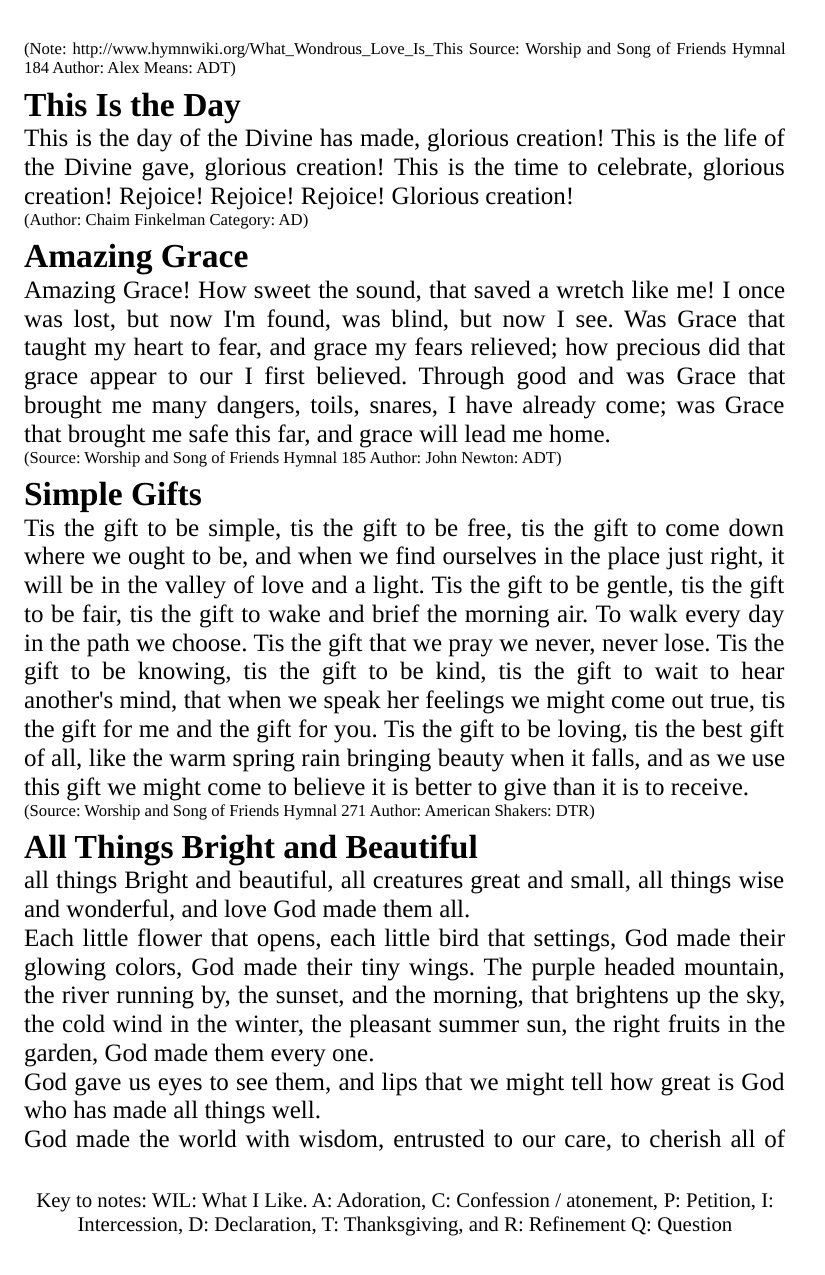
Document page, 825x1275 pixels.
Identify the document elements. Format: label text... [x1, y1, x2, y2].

text Each little flower that opens, each little bird that settings, God made their glowing colors, God made their tiny wings. The purple headed mountain, the river running by, the sunset, and the morning, that brightens up the sky, the cold wind in the winter, the pleasant summer sun, the right fruits in the garden, God made them every one. [24, 923, 786, 1067]
text all things Bright and beautiful, all creatures great and small, all things wise and wonderful, and love God made them all. [24, 866, 786, 923]
text (Source: Worship and Song of Friends Hymnal 185 Author: John Newton: ADT) [24, 447, 786, 467]
text God gave us eyes to see them, and lips that we might tell how great is God who has made all things well. [24, 1067, 786, 1124]
text Tis the gift to be simple, tis the gift to be free, tis the gift to come down where we ought to be, and when we find ourselves in the place just right, it will be in the valley of love and a light. Tis the gift to be gentle, tis the gift to be fair, tis the gift to wake and brief the morning air. To walk every day in the path we choose. Tis the gift that we pray we never, never lose. Tis the gift to be knowing, tis the gift to be kind, tis the gift to wait to hear another's mind, that when we speak her feelings we might come out true, tis the gift for me and the gift for you. Tis the gift to be loving, tis the best gift of all, like the warm spring rain bringing beauty when it falls, and as we use this gift we might come to believe it is better to give than it is to receive. [24, 513, 786, 800]
text (Source: Worship and Song of Friends Hymnal 271 Author: American Shakers: DTR) [24, 800, 786, 819]
text (Note: http://www.hymnwiki.org/What_Wondrous_Love_Is_This Source: Worship and Song of Friends Hymnal 184 Author: Alex Means: ADT) [24, 39, 786, 77]
subtitle All Things Bright and Beautiful [24, 827, 786, 866]
text This is the day of the Divine has made, glorious creation! This is the life of the Divine gave, glorious creation! This is the time to celebrate, glorious creation! Rejoice! Rejoice! Rejoice! Glorious creation! [24, 123, 786, 210]
subtitle Amazing Grace [24, 236, 786, 275]
text God made the world with wisdom, entrusted to our care, to cherish all of [24, 1124, 786, 1153]
subtitle This Is the Day [24, 85, 786, 123]
text Amazing Grace! How sweet the sound, that saved a wretch like me! I once was lost, but now I'm found, was blind, but now I see. Was Grace that taught my heart to fear, and grace my fears relieved; how precious did that grace appear to our I first believed. Through good and was Grace that brought me many dangers, toils, snares, I have already come; was Grace that brought me safe this far, and grace will lead me home. [24, 275, 786, 447]
text (Author: Chaim Finkelman Category: AD) [24, 210, 786, 229]
subtitle Simple Gifts [24, 474, 786, 513]
